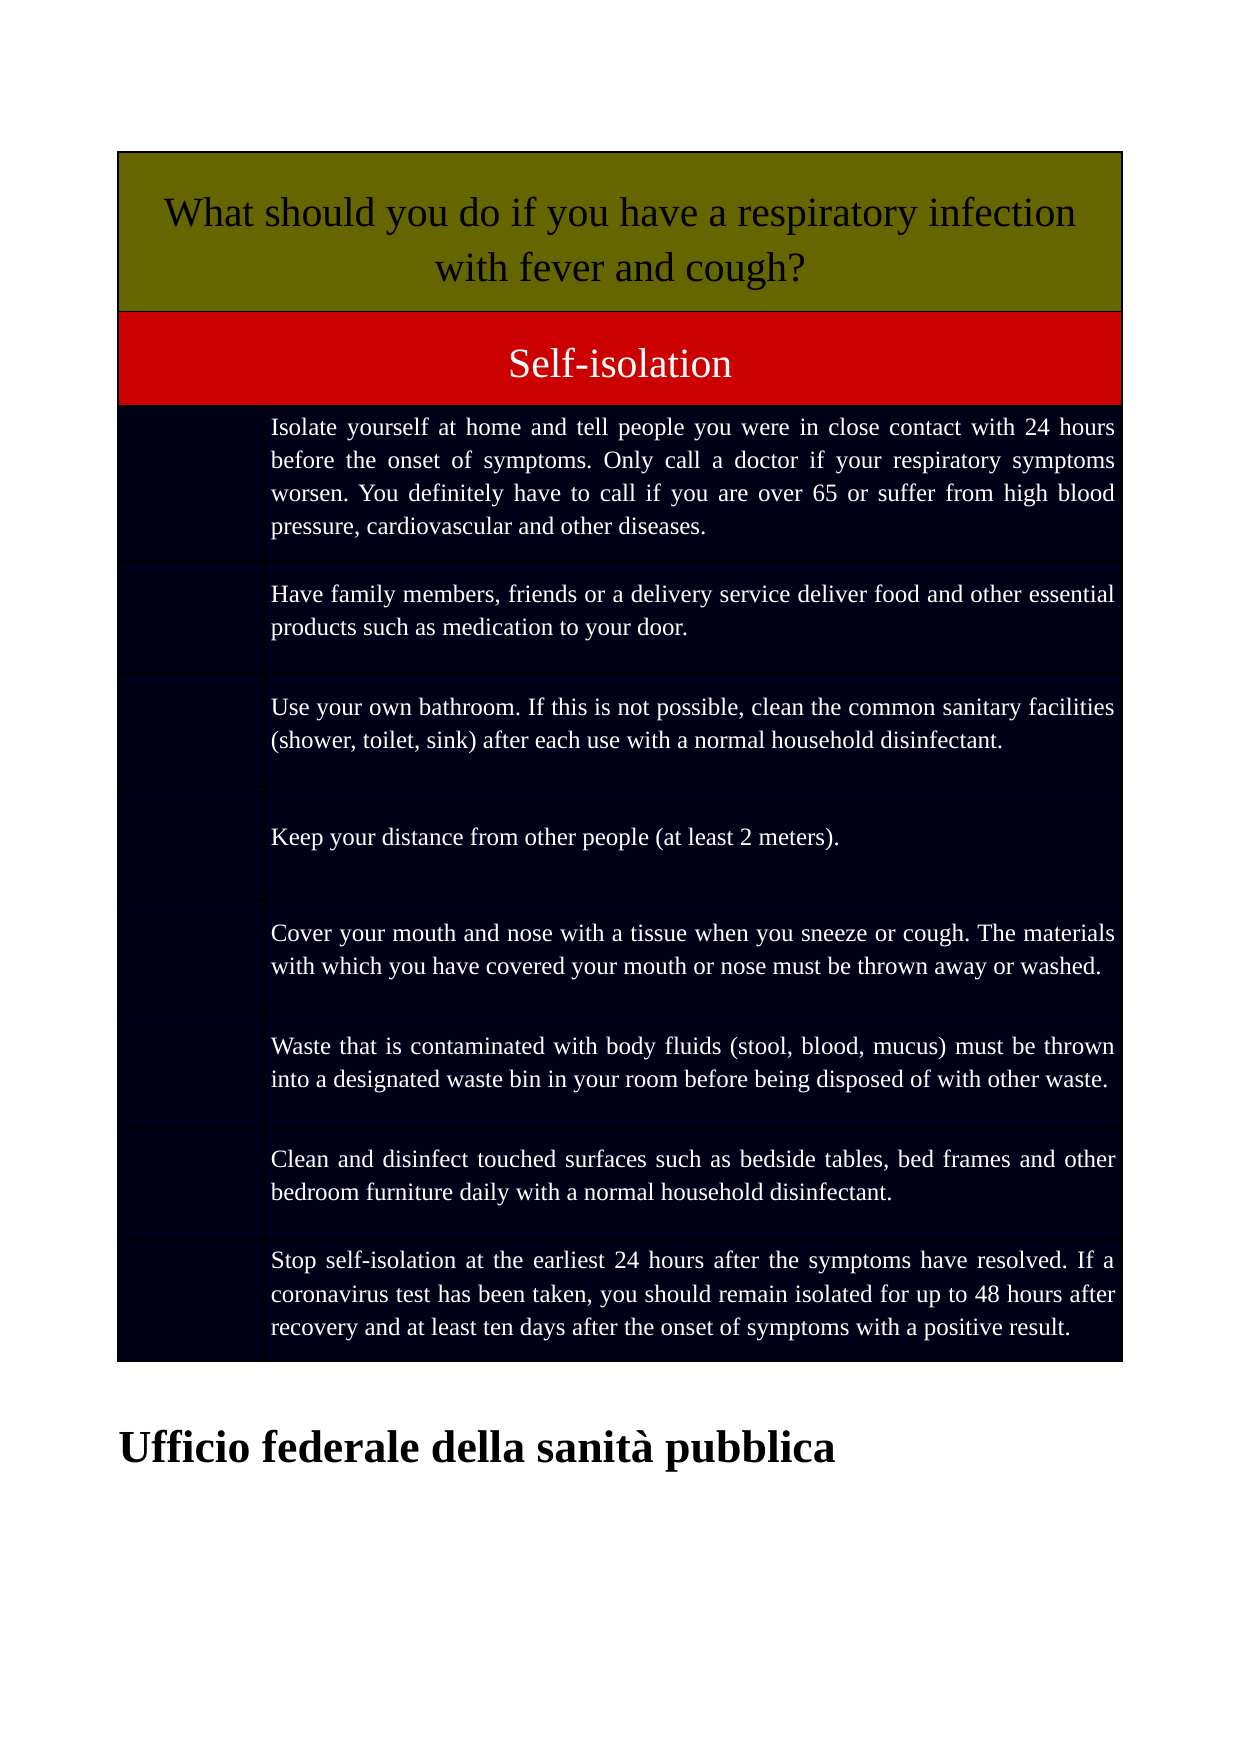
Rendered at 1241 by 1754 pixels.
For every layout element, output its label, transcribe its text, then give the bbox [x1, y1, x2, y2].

table_cell Keep your distance from other people (at least 2 meters). [266, 788, 1121, 899]
table_cell [119, 1127, 264, 1238]
table_cell [119, 1014, 264, 1125]
table_header What should you do if you have a respiratory infection with fever and cough? [119, 153, 1121, 311]
table_cell Isolate yourself at home and tell people you were in close contact with 24 hours before the onset of symptoms. Only call a doctor if your respiratory symptoms worsen. You definitely have to call if you are over 65 or suffer from high blood pressure, cardiovascular and other diseases. [266, 406, 1121, 560]
text Ufficio federale della sanità pubblica [118, 1420, 1122, 1472]
table_cell [119, 562, 264, 673]
table_cell [119, 675, 264, 786]
table_cell [119, 901, 264, 1012]
table_cell [119, 406, 264, 560]
table_cell Cover your mouth and nose with a tissue when you sneeze or cough. The materials with which you have covered your mouth or nose must be thrown away or washed. [266, 901, 1121, 1012]
table_cell Self-isolation [119, 312, 1121, 405]
table_cell Use your own bathroom. If this is not possible, clean the common sanitary facilities (shower, toilet, sink) after each use with a normal household disinfectant. [266, 675, 1121, 786]
table_cell Stop self-isolation at the earliest 24 hours after the symptoms have resolved. If a coronavirus test has been taken, you should remain isolated for up to 48 hours after recovery and at least ten days after the onset of symptoms with a positive result. [266, 1240, 1121, 1361]
table_cell [119, 788, 264, 899]
table_cell [119, 1240, 264, 1361]
table_cell Have family members, friends or a delivery service deliver food and other essential products such as medication to your door. [266, 562, 1121, 673]
table_cell Waste that is contaminated with body fluids (stool, blood, mucus) must be thrown into a designated waste bin in your room before being disposed of with other waste. [266, 1014, 1121, 1125]
table_cell Clean and disinfect touched surfaces such as bedside tables, bed frames and other bedroom furniture daily with a normal household disinfectant. [266, 1127, 1121, 1238]
